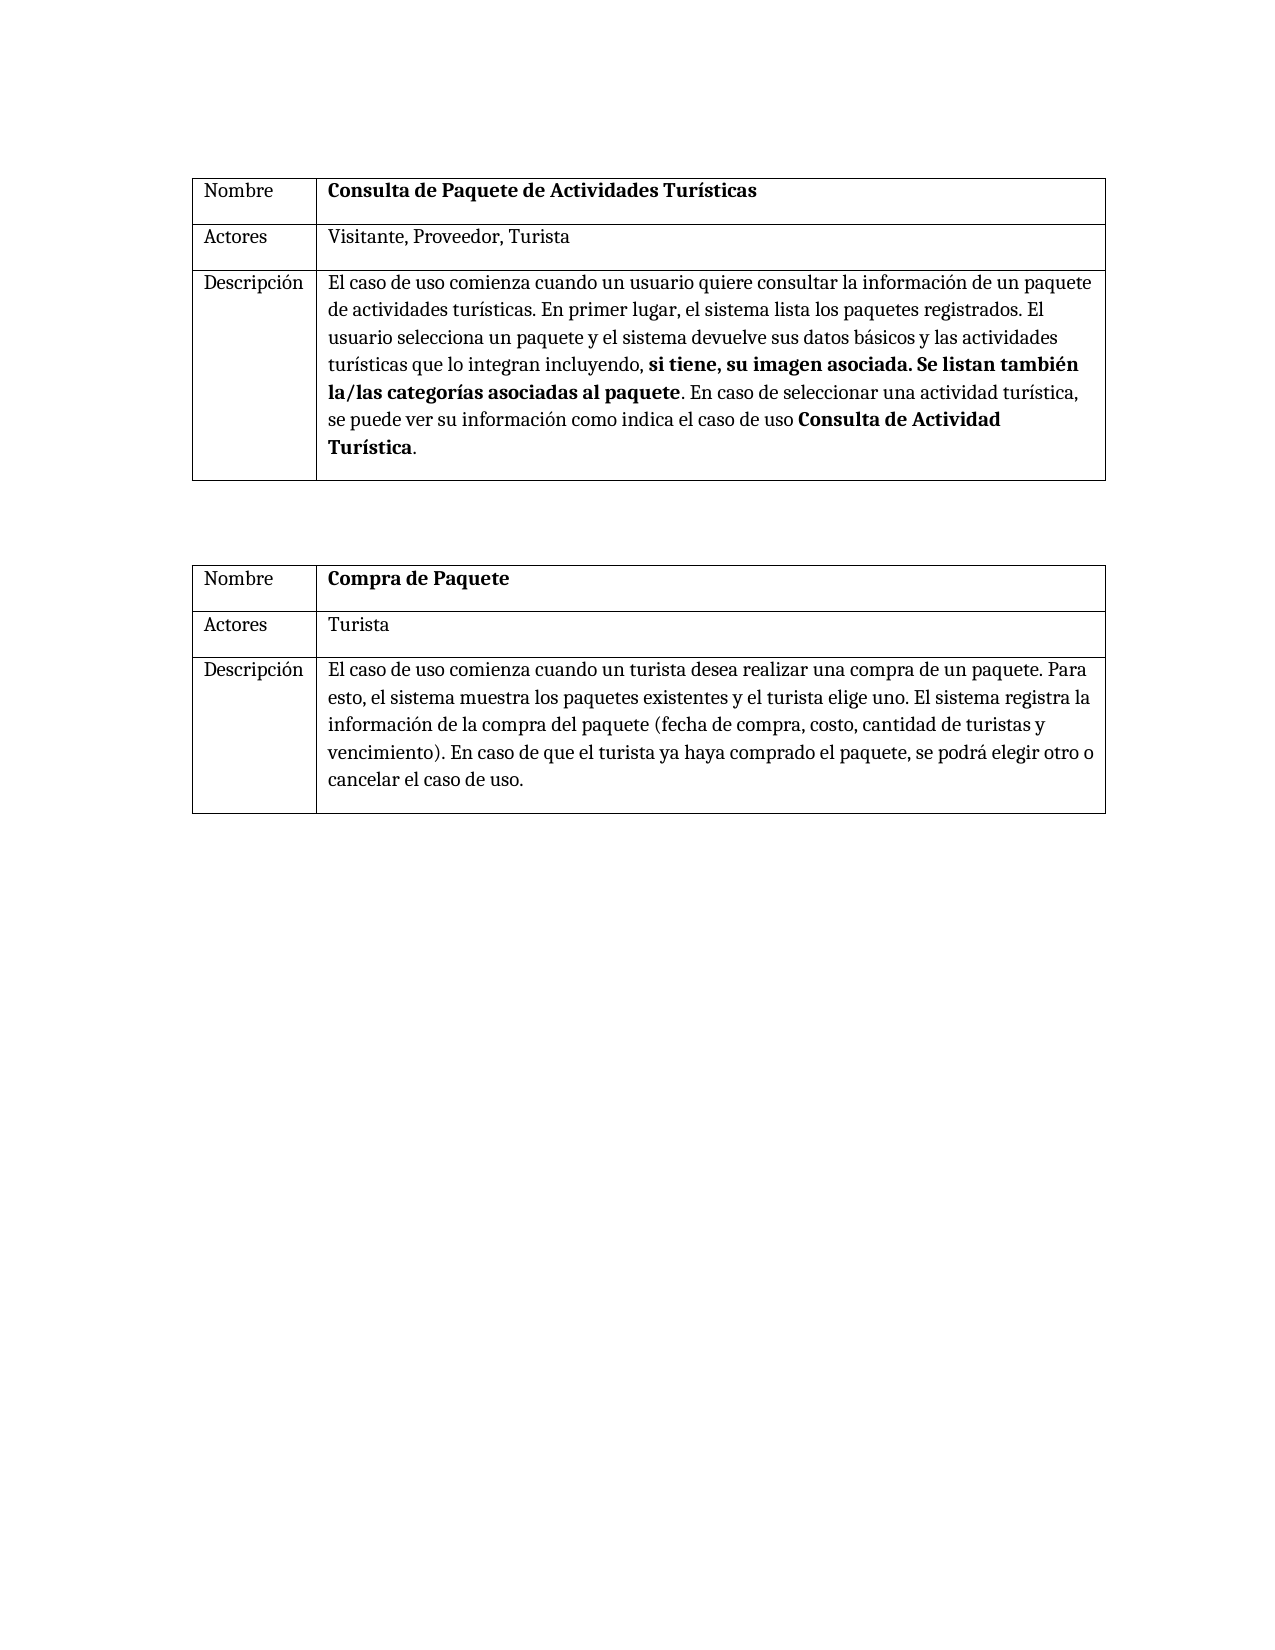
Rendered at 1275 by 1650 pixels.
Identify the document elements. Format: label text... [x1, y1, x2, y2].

table_header Nombre [193, 179, 316, 224]
table_cell Actores [193, 612, 316, 657]
table_cell El caso de uso comienza cuando un turista desea realizar una compra de un paquete. Para esto, el sistema muestra los paquetes existentes y el turista elige uno. El sistema registra la información de la compra del paquete (fecha de compra, costo, cantidad de turistas y vencimiento). En caso de que el turista ya haya comprado el paquete, se podrá elegir otro o cancelar el caso de uso. [317, 658, 1105, 813]
table_cell Turista [317, 612, 1105, 657]
table_header Nombre [193, 566, 316, 611]
table_cell Descripción [193, 271, 316, 480]
table_header Compra de Paquete [317, 566, 1105, 611]
table_cell Actores [193, 225, 316, 269]
table_header Consulta de Paquete de Actividades Turísticas [317, 179, 1105, 224]
table_cell Visitante, Proveedor, Turista [317, 225, 1105, 269]
table_cell Descripción [193, 658, 316, 813]
table_cell El caso de uso comienza cuando un usuario quiere consultar la información de un paquete de actividades turísticas. En primer lugar, el sistema lista los paquetes registrados. El usuario selecciona un paquete y el sistema devuelve sus datos básicos y las actividades turísticas que lo integran incluyendo, si tiene, su imagen asociada. Se listan también la/las categorías asociadas al paquete. En caso de seleccionar una actividad turística, se puede ver su información como indica el caso de uso Consulta de Actividad Turística. [317, 271, 1105, 480]
